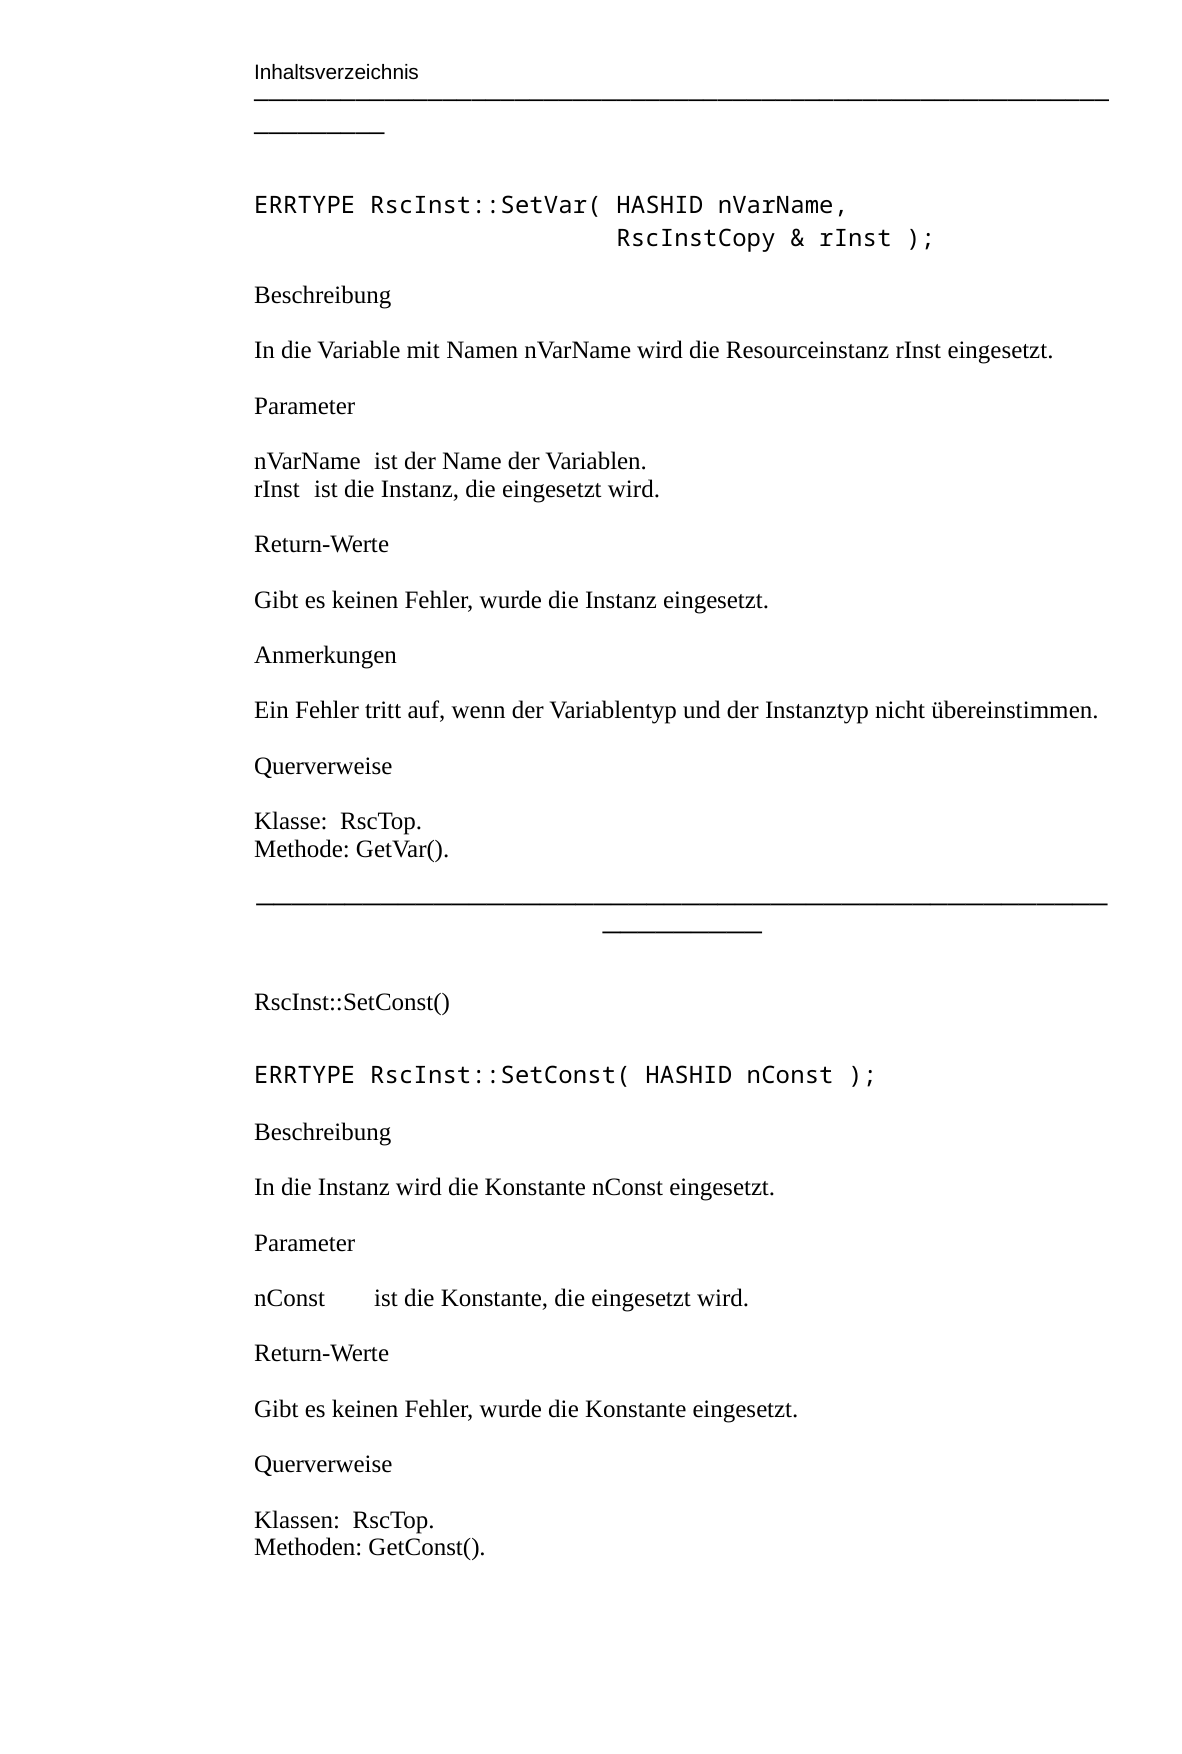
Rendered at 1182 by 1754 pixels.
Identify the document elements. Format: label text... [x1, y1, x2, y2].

list RscInstCopy & rInst ); [254, 221, 1110, 253]
text Querverweise [254, 1450, 1110, 1478]
text Ein Fehler tritt auf, wenn der Variablentyp und der Instanztyp nicht übereinstimmen. [254, 697, 1110, 724]
text RscInst::SetConst() [254, 988, 1110, 1016]
text Return-Werte [254, 1339, 1110, 1367]
list ERRTYPE RscInst::SetConst( HASHID nConst ); [254, 1057, 1110, 1090]
text Parameter [254, 1229, 1110, 1256]
list ERRTYPE RscInst::SetVar( HASHID nVarName, [254, 188, 1110, 221]
text Beschreibung [254, 281, 1110, 309]
text In die Instanz wird die Konstante nConst eingesetzt. [254, 1173, 1110, 1201]
text Anmerkungen [254, 641, 1110, 669]
text Klasse: RscTop. [254, 807, 1110, 835]
text nVarName ist der Name der Variablen. [254, 447, 1110, 475]
text Querverweise [254, 752, 1110, 780]
text In die Variable mit Namen nVarName wird die Resourceinstanz rInst eingesetzt. [254, 336, 1110, 364]
text Return-Werte [254, 530, 1110, 558]
text Klassen: RscTop. [254, 1506, 1110, 1533]
text ───────────────────────────────────────────────────────── [254, 891, 1110, 946]
text Beschreibung [254, 1118, 1110, 1146]
text Parameter [254, 392, 1110, 419]
text rInst ist die Instanz, die eingesetzt wird. [254, 475, 1110, 503]
text Gibt es keinen Fehler, wurde die Konstante eingesetzt. [254, 1395, 1110, 1423]
text Gibt es keinen Fehler, wurde die Instanz eingesetzt. [254, 586, 1110, 613]
text Methoden: GetConst(). [254, 1533, 1110, 1561]
text Methode: GetVar(). [254, 835, 1110, 863]
text nConst ist die Konstante, die eingesetzt wird. [254, 1284, 1110, 1312]
